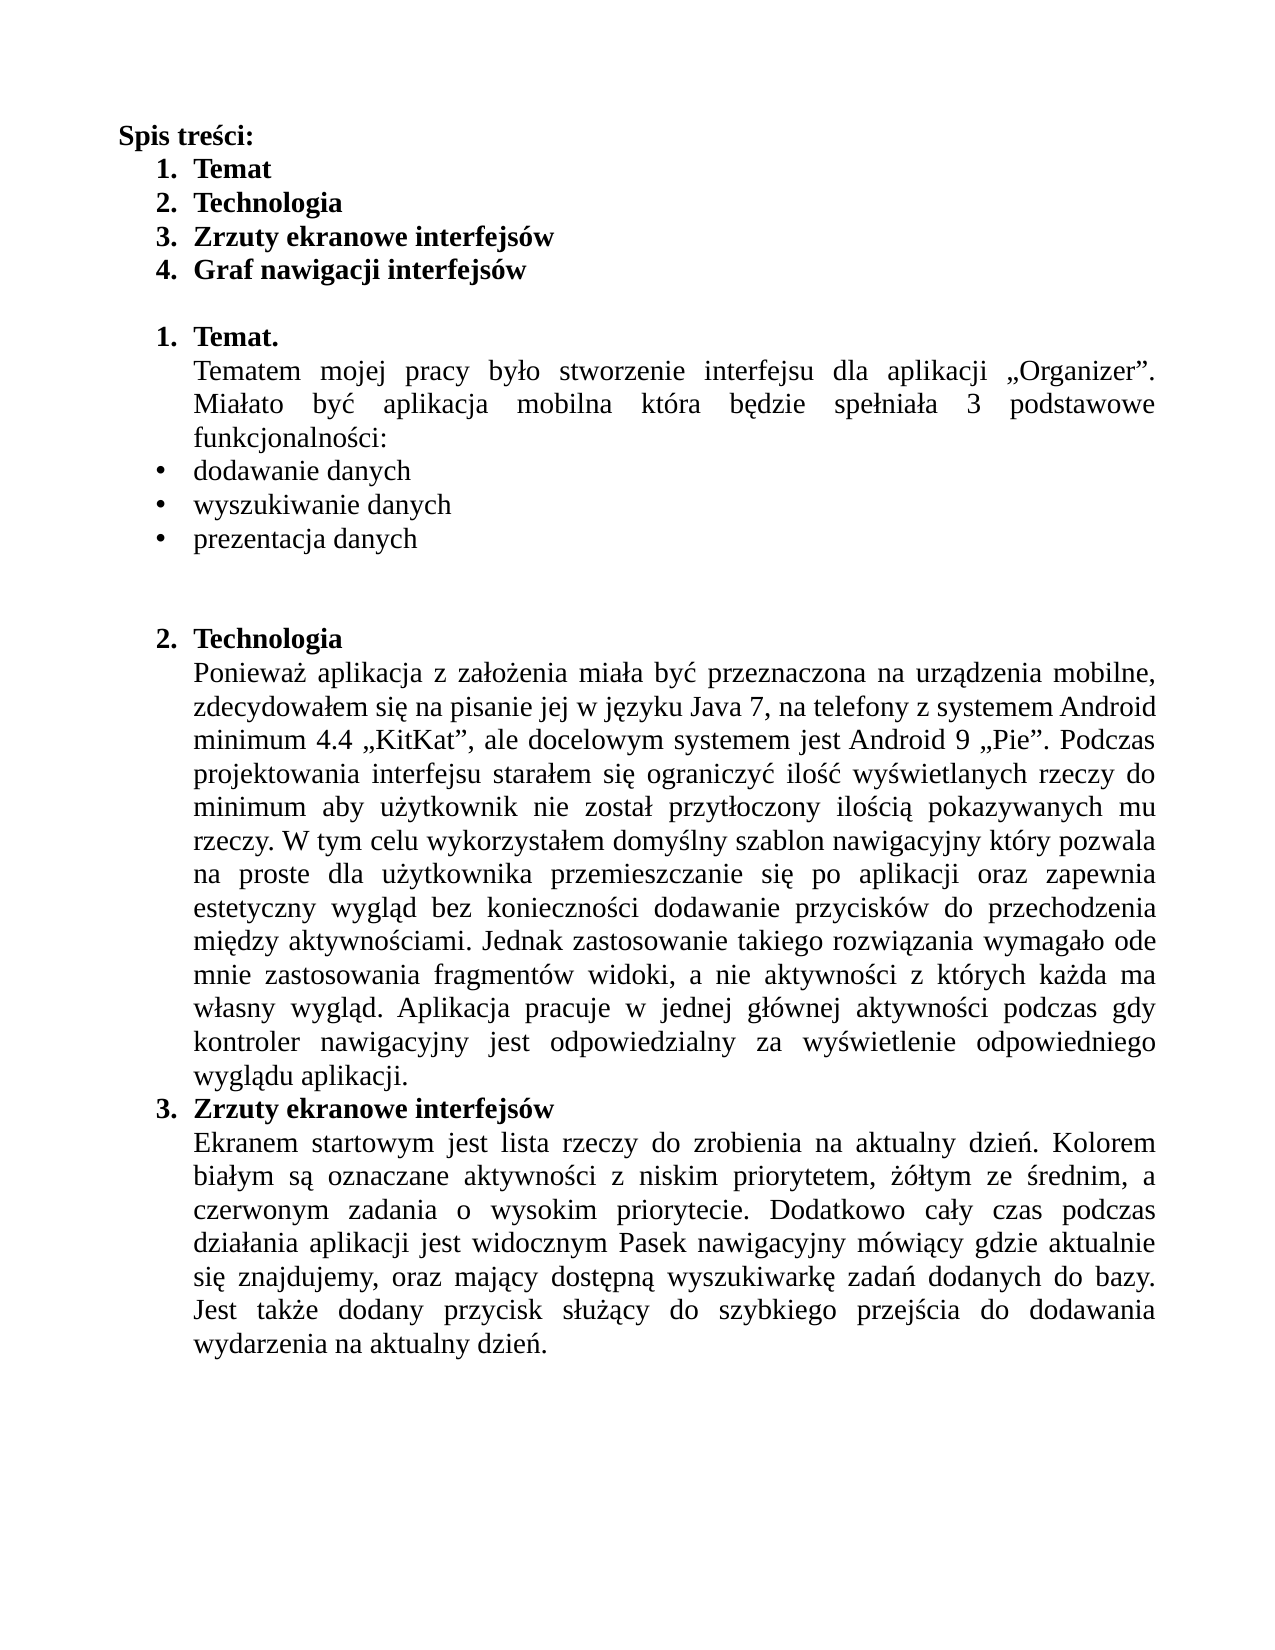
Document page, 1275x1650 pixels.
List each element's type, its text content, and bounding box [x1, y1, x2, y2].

list prezentacja danych [156, 521, 1157, 554]
list Zrzuty ekranowe interfejsów [156, 219, 1157, 252]
list Ekranem startowym jest lista rzeczy do zrobienia na aktualny dzień. Kolorem białym są oznaczane aktywności z niskim priorytetem, żółtym ze średnim, a czerwonym zadania o wysokim priorytecie. Dodatkowo cały czas podczas działania aplikacji jest widocznym Pasek nawigacyjny mówiący gdzie aktualnie się znajdujemy, oraz mający dostępną wyszukiwarkę zadań dodanych do bazy. Jest także dodany przycisk służący do szybkiego przejścia do dodawania wydarzenia na aktualny dzień. [156, 1125, 1157, 1359]
list Temat. [156, 319, 1157, 353]
list Technologia [156, 622, 1157, 655]
list dodawanie danych [156, 453, 1157, 487]
list wyszukiwanie danych [156, 487, 1157, 521]
list Temat [156, 152, 1157, 185]
list Graf nawigacji interfejsów [156, 252, 1157, 286]
list Ponieważ aplikacja z założenia miała być przeznaczona na urządzenia mobilne, zdecydowałem się na pisanie jej w języku Java 7, na telefony z systemem Android minimum 4.4 „KitKat”, ale docelowym systemem jest Android 9 „Pie”. Podczas projektowania interfejsu starałem się ograniczyć ilość wyświetlanych rzeczy do minimum aby użytkownik nie został przytłoczony ilością pokazywanych mu rzeczy. W tym celu wykorzystałem domyślny szablon nawigacyjny który pozwala na proste dla użytkownika przemieszczanie się po aplikacji oraz zapewnia estetyczny wygląd bez konieczności dodawanie przycisków do przechodzenia między aktywnościami. Jednak zastosowanie takiego rozwiązania wymagało ode mnie zastosowania fragmentów widoki, a nie aktywności z których każda ma własny wygląd. Aplikacja pracuje w jednej głównej aktywności podczas gdy kontroler nawigacyjny jest odpowiedzialny za wyświetlenie odpowiedniego wyglądu aplikacji. [156, 655, 1157, 1091]
text Spis treści: [118, 118, 1157, 152]
list Zrzuty ekranowe interfejsów [156, 1091, 1157, 1125]
list Tematem mojej pracy było stworzenie interfejsu dla aplikacji „Organizer”. Miałato być aplikacja mobilna która będzie spełniała 3 podstawowe funkcjonalności: [156, 353, 1157, 453]
list Technologia [156, 185, 1157, 219]
